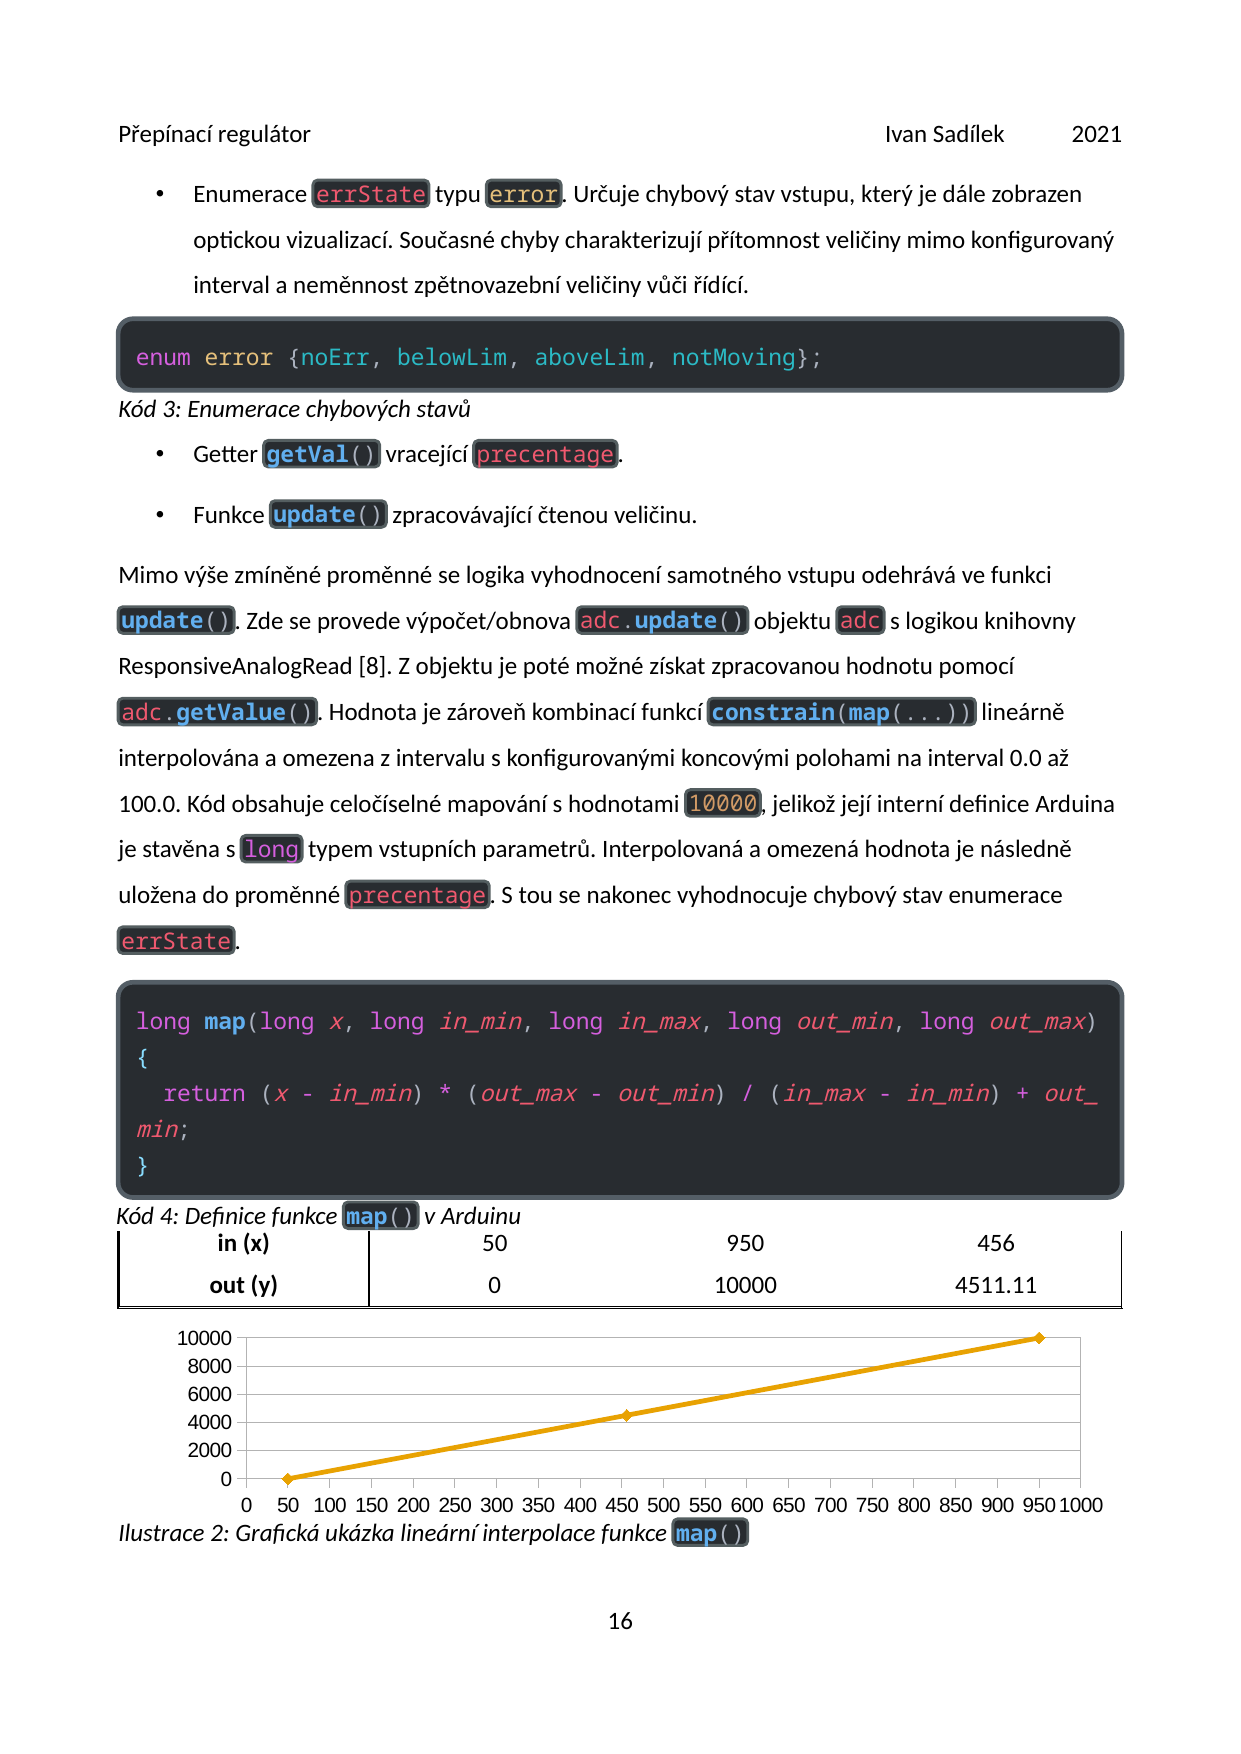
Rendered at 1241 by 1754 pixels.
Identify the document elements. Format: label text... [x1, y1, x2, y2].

table_cell in (x) [120, 1231, 368, 1264]
table_cell 950 [620, 1231, 871, 1264]
table_cell 0 [370, 1264, 620, 1306]
table_cell 456 [871, 1231, 1121, 1264]
text Kód 4: Definice funkce v Arduinu [116, 1189, 348, 1231]
list Kód 3: Enumerace chybových stavů [118, 386, 1122, 423]
table_cell 10000 [620, 1264, 871, 1306]
list Getter vracející . [156, 423, 1122, 469]
list Funkce zpracovávající čtenou veličinu. [156, 499, 272, 529]
text Mimo výše zmíněné proměnné se logika vyhodnocení samotného vstupu odehrává ve funkci . Zde se provede výpočet/obnova objektu s logikou knihovny ResponsiveAnalogRead [8]. Z objektu je poté možné získat zpracovanou hodnotu pomocí . Hodnota je zároveň kombinací funkcí lineárně interpolována a omezena z intervalu s konfigurovanými koncovými polohami na interval 0.0 až 100.0. Kód obsahuje celočíselné mapování s hodnotami , jelikož její interní definice Arduina je stavěna s typem vstupních parametrů. Interpolovaná a omezená hodnota je následně uložena do proměnné . S tou se nakonec vyhodnocuje chybový stav enumerace . [118, 559, 1122, 955]
list Funkce zpracovávající čtenou veličinu. [384, 499, 1122, 529]
table_cell 4511.11 [871, 1264, 1121, 1306]
table_cell 50 [370, 1231, 620, 1264]
text Kód 4: Definice funkce v Arduinu [414, 1190, 1124, 1231]
table_cell out (y) [120, 1264, 368, 1306]
text Ilustrace 2: Grafická ukázka lineární interpolace funkce [118, 1320, 1122, 1547]
list Enumerace typu . Určuje chybový stav vstupu, který je dále zobrazen optickou vizualizací. Současné chyby charakterizují přítomnost veličiny mimo konfigurovaný interval a neměnnost zpětnovazební veličiny vůči řídící. [156, 178, 1122, 300]
